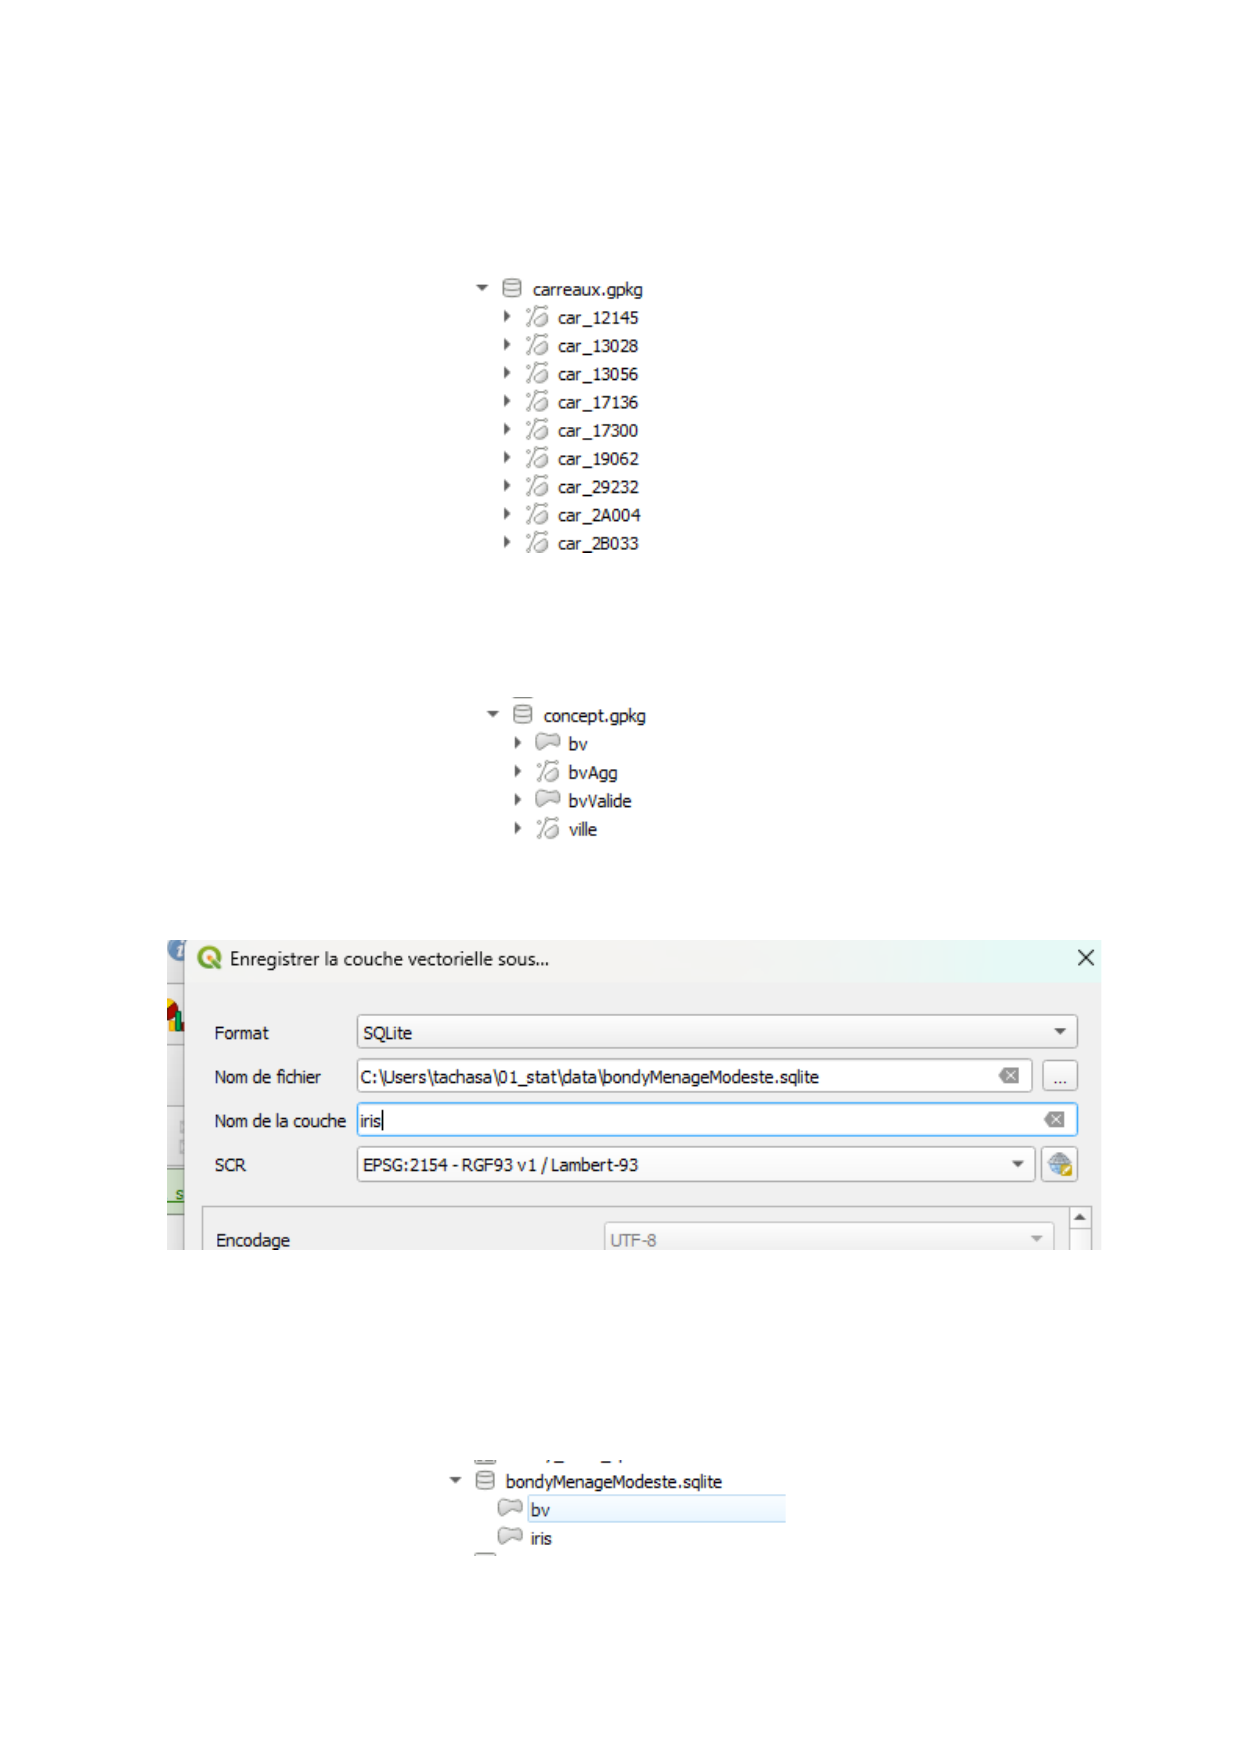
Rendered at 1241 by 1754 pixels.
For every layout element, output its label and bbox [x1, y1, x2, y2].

picture [454, 697, 705, 844]
picture [167, 940, 1102, 1250]
picture [448, 274, 774, 553]
picture [426, 1460, 786, 1556]
